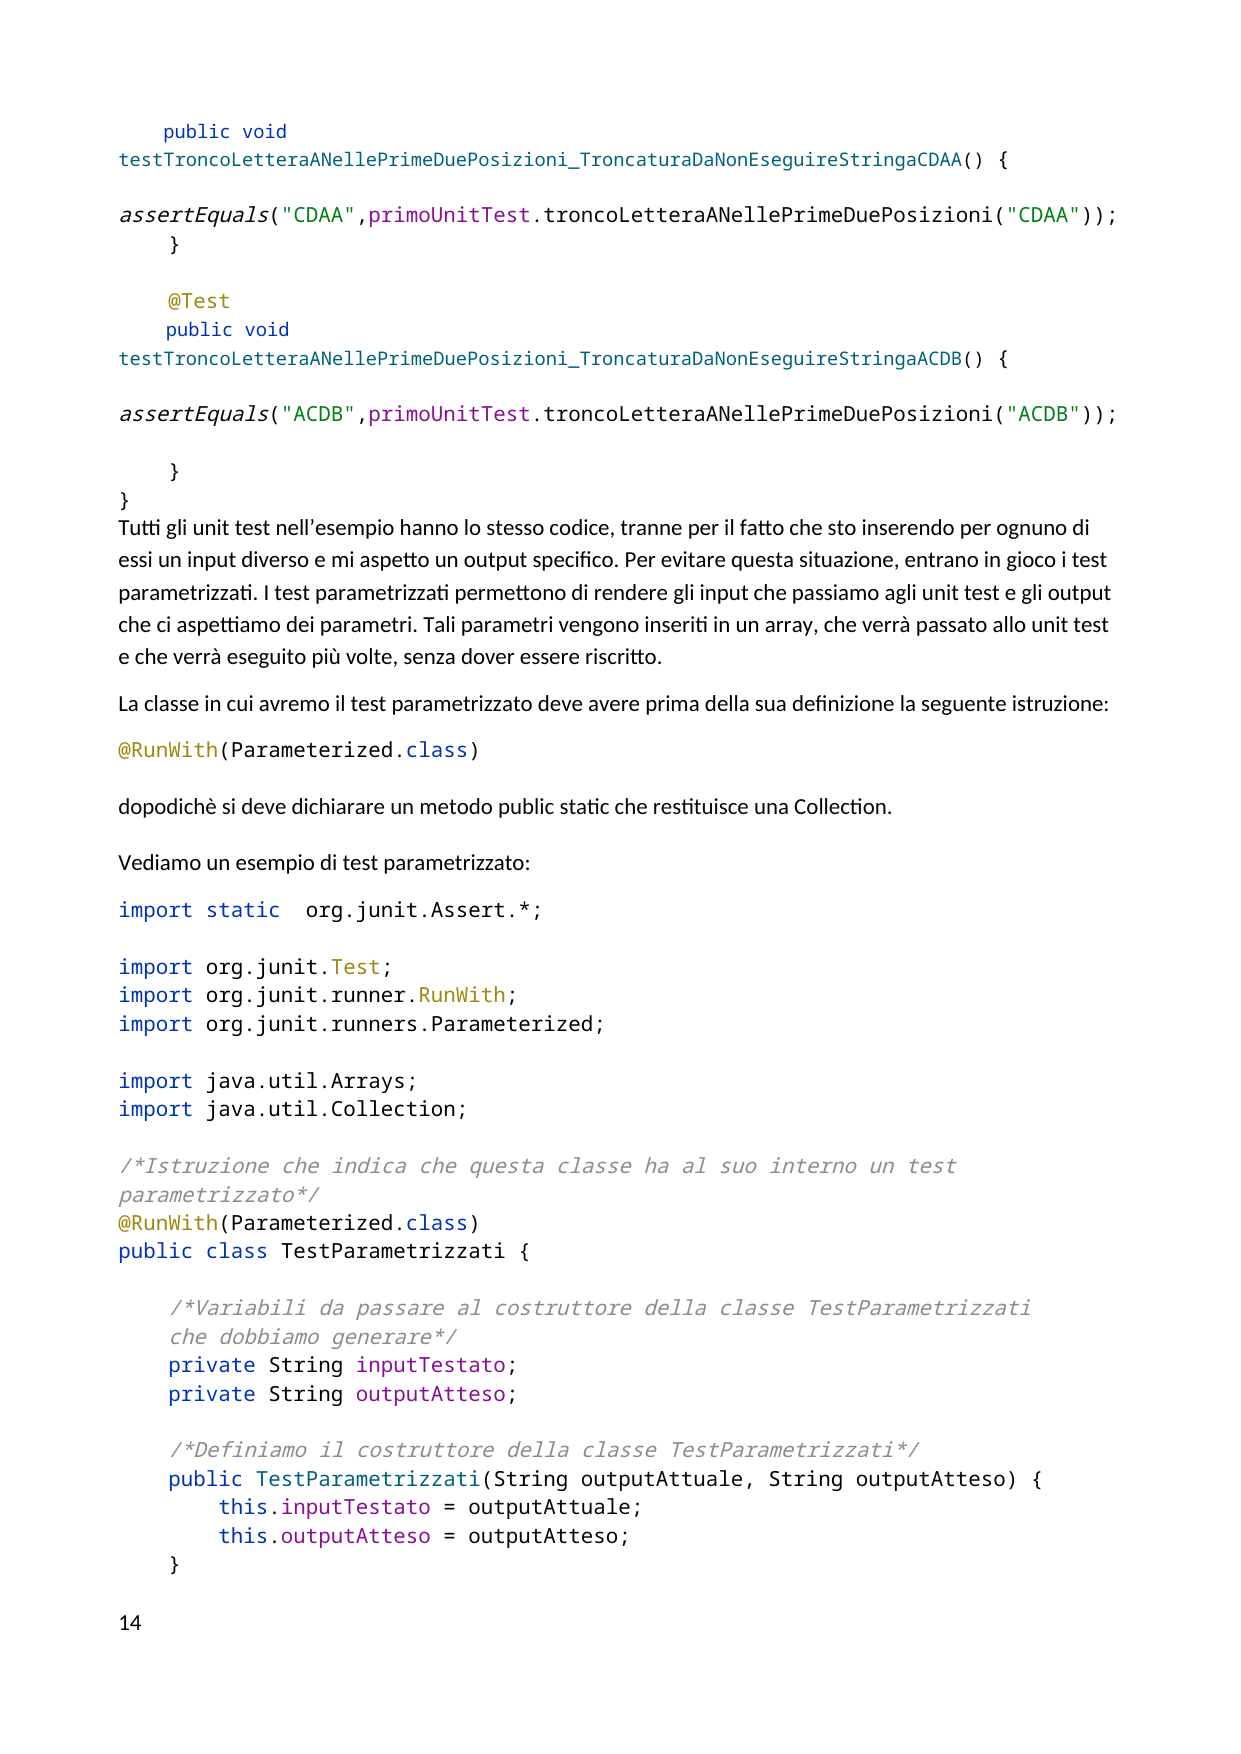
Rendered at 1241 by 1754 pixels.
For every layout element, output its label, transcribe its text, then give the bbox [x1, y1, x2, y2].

text import static org.junit.Assert.*; import org.junit.Test; import org.junit.runner.RunWith; import org.junit.runners.Parameterized; import java.util.Arrays; import java.util.Collection; /*Istruzione che indica che questa classe ha al suo interno un test parametrizzato*/ @RunWith(Parameterized.class) public class TestParametrizzati { /*Variabili da passare al costruttore della classe TestParametrizzati che dobbiamo generare*/ private String inputTestato; private String outputAtteso; /*Definiamo il costruttore della classe TestParametrizzati*/ public TestParametrizzati(String outputAttuale, String outputAtteso) { this.inputTestato = outputAttuale; this.outputAtteso = outputAtteso; } [118, 895, 1122, 1578]
text dopodichè si deve dichiarare un metodo public static che restituisce una Collection. [118, 792, 1122, 821]
text La classe in cui avremo il test parametrizzato deve avere prima della sua definizione la seguente istruzione: [118, 689, 1122, 717]
text Vediamo un esempio di test parametrizzato: [118, 848, 1122, 877]
text public void testTroncoLetteraANellePrimeDuePosizioni_TroncaturaDaNonEseguireStringaCDAA() { assertEquals("CDAA",primoUnitTest.troncoLetteraANellePrimeDuePosizioni("CDAA")); } @Test public void testTroncoLetteraANellePrimeDuePosizioni_TroncaturaDaNonEseguireStringaACDB() { assertEquals("ACDB",primoUnitTest.troncoLetteraANellePrimeDuePosizioni("ACDB")); } } [118, 118, 1122, 513]
text @RunWith(Parameterized.class) [118, 736, 1122, 764]
text Tutti gli unit test nell’esempio hanno lo stesso codice, tranne per il fatto che sto inserendo per ognuno di essi un input diverso e mi aspetto un output specifico. Per evitare questa situazione, entrano in gioco i test parametrizzati. I test parametrizzati permettono di rendere gli input che passiamo agli unit test e gli output che ci aspettiamo dei parametri. Tali parametri vengono inseriti in un array, che verrà passato allo unit test e che verrà eseguito più volte, senza dover essere riscritto. [118, 513, 1122, 670]
